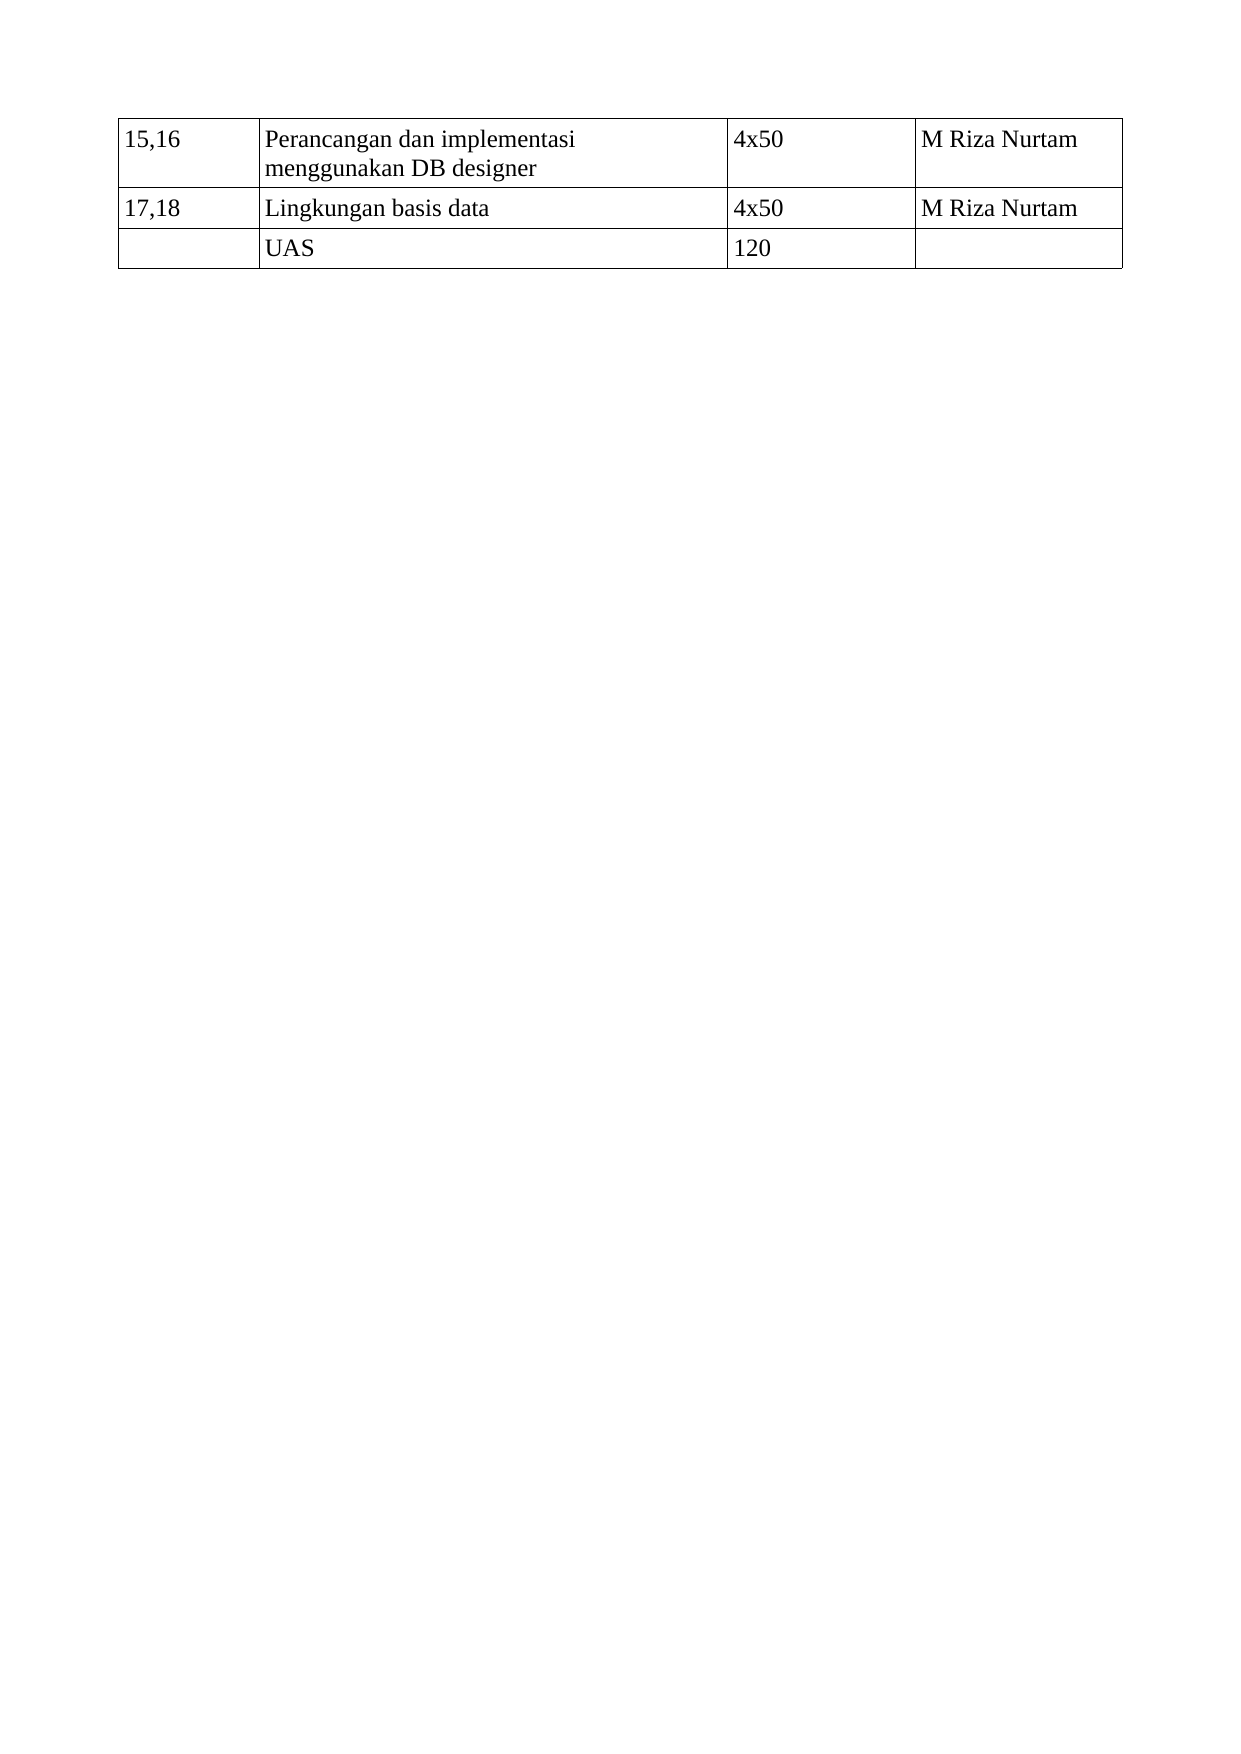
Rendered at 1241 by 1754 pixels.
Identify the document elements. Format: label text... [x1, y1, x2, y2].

table_cell [916, 229, 1122, 268]
table_cell Lingkungan basis data [260, 188, 727, 227]
table_cell 120 [728, 229, 915, 268]
table_cell 4x50 [728, 188, 915, 227]
table_cell Perancangan dan implementasi menggunakan DB designer [260, 119, 727, 187]
table_cell 15,16 [119, 119, 259, 187]
table_cell [119, 229, 259, 268]
table_cell M Riza Nurtam [916, 188, 1122, 227]
table_cell M Riza Nurtam [916, 119, 1122, 187]
table_cell UAS [260, 229, 727, 268]
table_cell 4x50 [728, 119, 915, 187]
table_cell 17,18 [119, 188, 259, 227]
